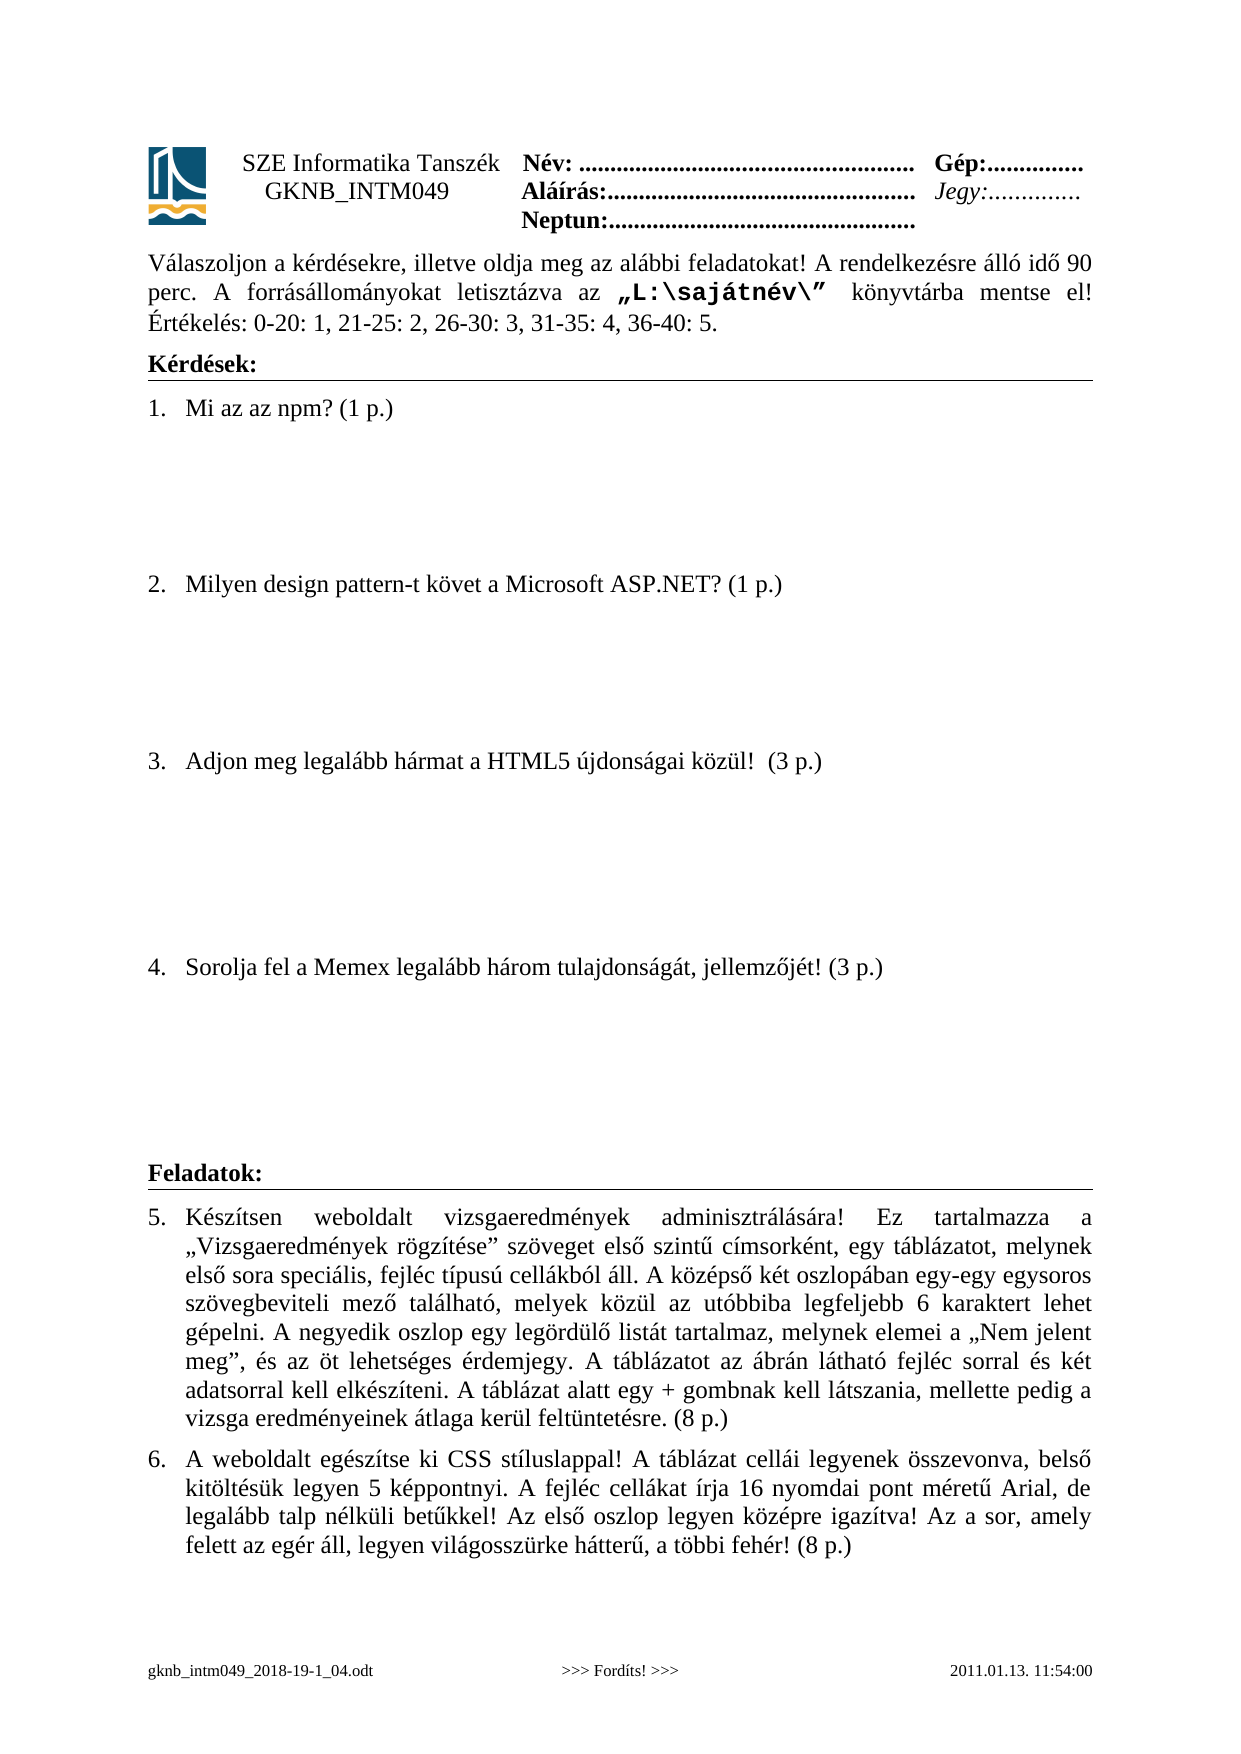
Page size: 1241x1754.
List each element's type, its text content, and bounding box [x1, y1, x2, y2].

table_header [149, 148, 228, 248]
list Adjon meg legalább hármat a HTML5 újdonságai közül! (3 p.) [148, 746, 1093, 775]
table_header SZE Informatika Tanszék [228, 148, 510, 176]
list Készítsen weboldalt vizsgaeredmények adminisztrálására! Ez tartalmazza a „Vizsgaeredmények rögzítése” szöveget első szintű címsorként, egy táblázatot, melynek első sora speciális, fejléc típusú cellákból áll. A középső két oszlopában egy-egy egysoros szövegbeviteli mező található, melyek közül az utóbbiba legfeljebb 6 karaktert lehet gépelni. A negyedik oszlop egy legördülő listát tartalmaz, melynek elemei a „Nem jelent meg”, és az öt lehetséges érdemjegy. A táblázatot az ábrán látható fejléc sorral és két adatsorral kell elkészíteni. A táblázat alatt egy + gombnak kell látszania, mellette pedig a vizsga eredményeinek átlaga kerül feltüntetésre. (8 p.) [148, 1202, 1093, 1432]
table_cell Jegy: [928, 176, 1093, 248]
picture [148, 147, 206, 225]
table_header Név: [510, 148, 928, 176]
list Mi az az npm? (1 p.) [148, 393, 1093, 422]
list Milyen design pattern-t követ a Microsoft ASP.NET? (1 p.) [148, 569, 1093, 598]
text Válaszoljon a kérdésekre, illetve oldja meg az alábbi feladatokat! A rendelkezésre álló idő 90 perc. A forrásállományokat letisztázva az „L:\sajátnév\” könyvtárba mentse el! Értéke­lés: 0-20: 1, 21-25: 2, 26-30: 3, 31-35: 4, 36-40: 5. [148, 248, 1093, 336]
text Kérdések: [148, 349, 1093, 380]
table_header Gép: [928, 148, 1093, 176]
table_cell Aláírás: Neptun: [510, 176, 928, 248]
list Sorolja fel a Memex legalább három tulajdonságát, jellemzőjét! (3 p.) [148, 952, 1093, 981]
table_cell GKNB_INTM049 [228, 176, 510, 248]
text Feladatok: [148, 1158, 1093, 1189]
list A weboldalt egészítse ki CSS stíluslappal! A táblázat cellái legyenek összevonva, belső kitöltésük legyen 5 képpontnyi. A fejléc cellákat írja 16 nyomdai pont méretű Arial, de legalább talp nélküli betűkkel! Az első oszlop legyen középre igazítva! Az a sor, amely felett az egér áll, legyen világosszürke hátterű, a többi fehér! (8 p.) [148, 1444, 1093, 1559]
